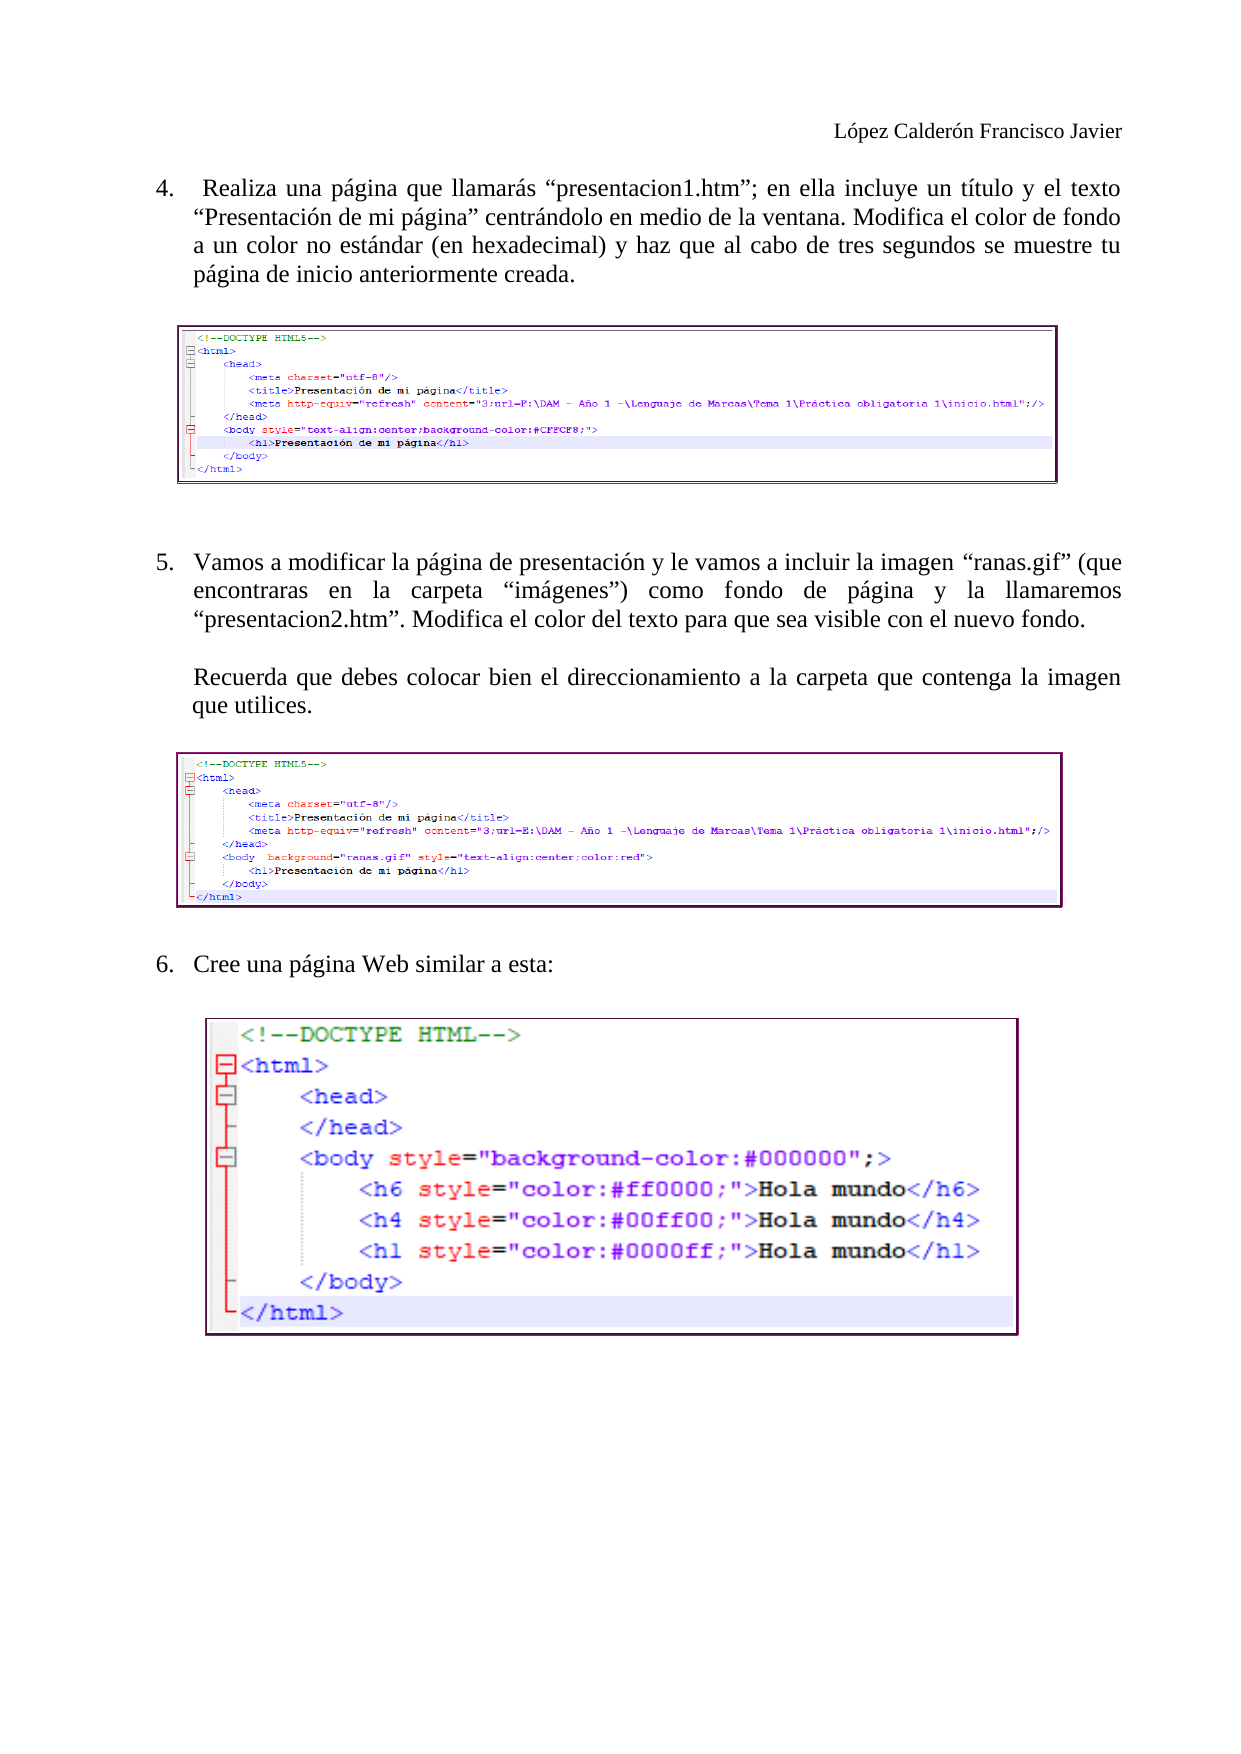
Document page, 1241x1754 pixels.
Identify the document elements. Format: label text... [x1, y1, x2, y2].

picture [182, 330, 1053, 478]
picture [181, 757, 1058, 903]
picture [209, 1022, 1014, 1331]
text Recuerda que debes colocar bien el direccionamiento a la carpeta que contenga la imagen que utilices. [192, 662, 1122, 719]
list Vamos a modificar la página de presentación y le vamos a incluir la imagen “ranas.gif” (que encontraras en la carpeta “imágenes”) como fondo de página y la llamaremos “presentacion2.htm”. Modifica el color del texto para que sea visible con el nuevo fondo. [156, 547, 1122, 633]
list Realiza una página que llamarás “presentacion1.htm”; en ella incluye un título y el texto “Presentación de mi página” centrándolo en medio de la ventana. Modifica el color de fondo a un color no estándar (en hexadecimal) y haz que al cabo de tres segundos se muestre tu página de inicio anteriormente creada. [156, 173, 1122, 288]
list Cree una página Web similar a esta: [156, 949, 1122, 978]
